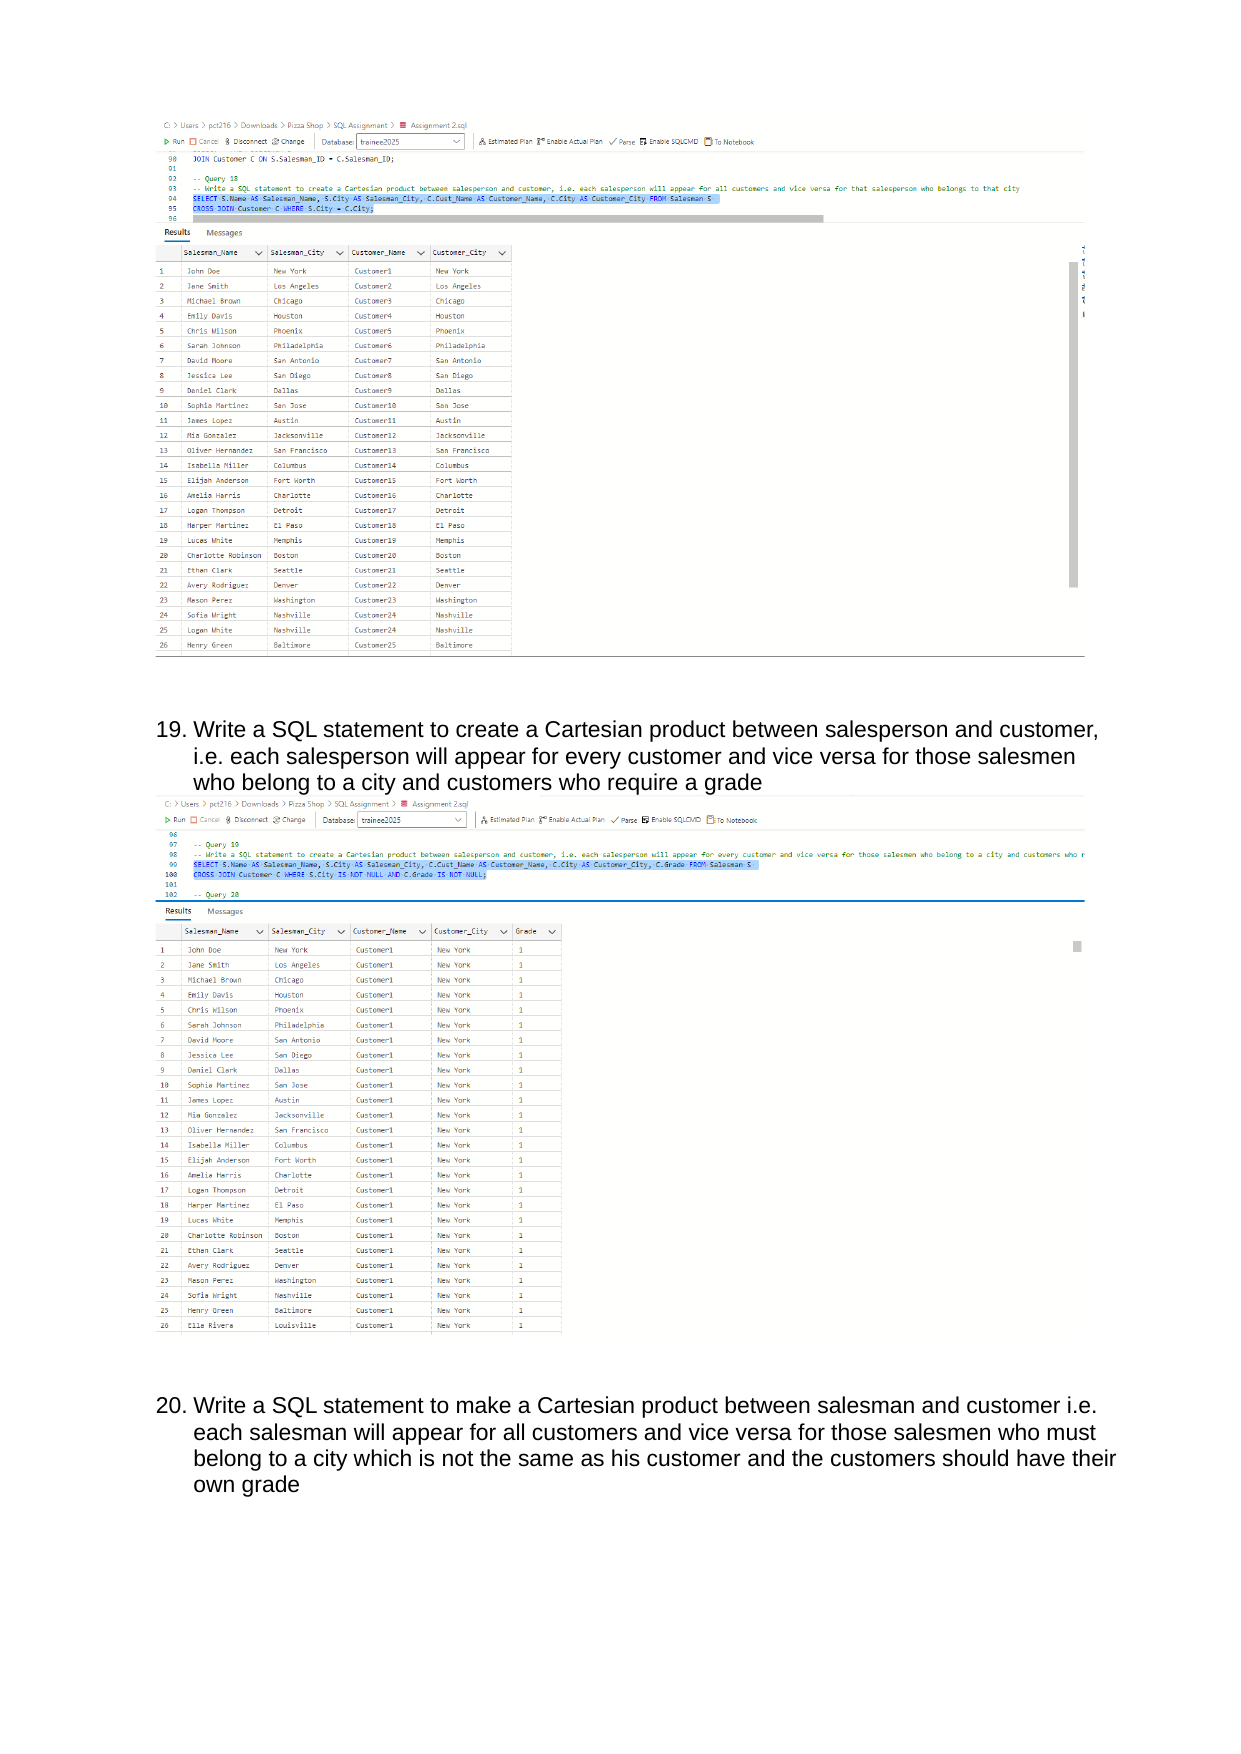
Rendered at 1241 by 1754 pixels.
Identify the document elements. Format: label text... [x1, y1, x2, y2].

picture [155, 795, 1085, 1335]
list Write a SQL statement to make a Cartesian product between salesman and customer i.e. each salesman will appear for all customers and vice versa for those salesmen who must belong to a city which is not the same as his customer and the customers should have their own grade [156, 1392, 1122, 1498]
list Write a SQL statement to create a Cartesian product between salesperson and customer, i.e. each salesperson will appear for every customer and vice versa for those salesmen who belong to a city and customers who require a grade [156, 716, 1122, 795]
picture [155, 118, 1085, 659]
